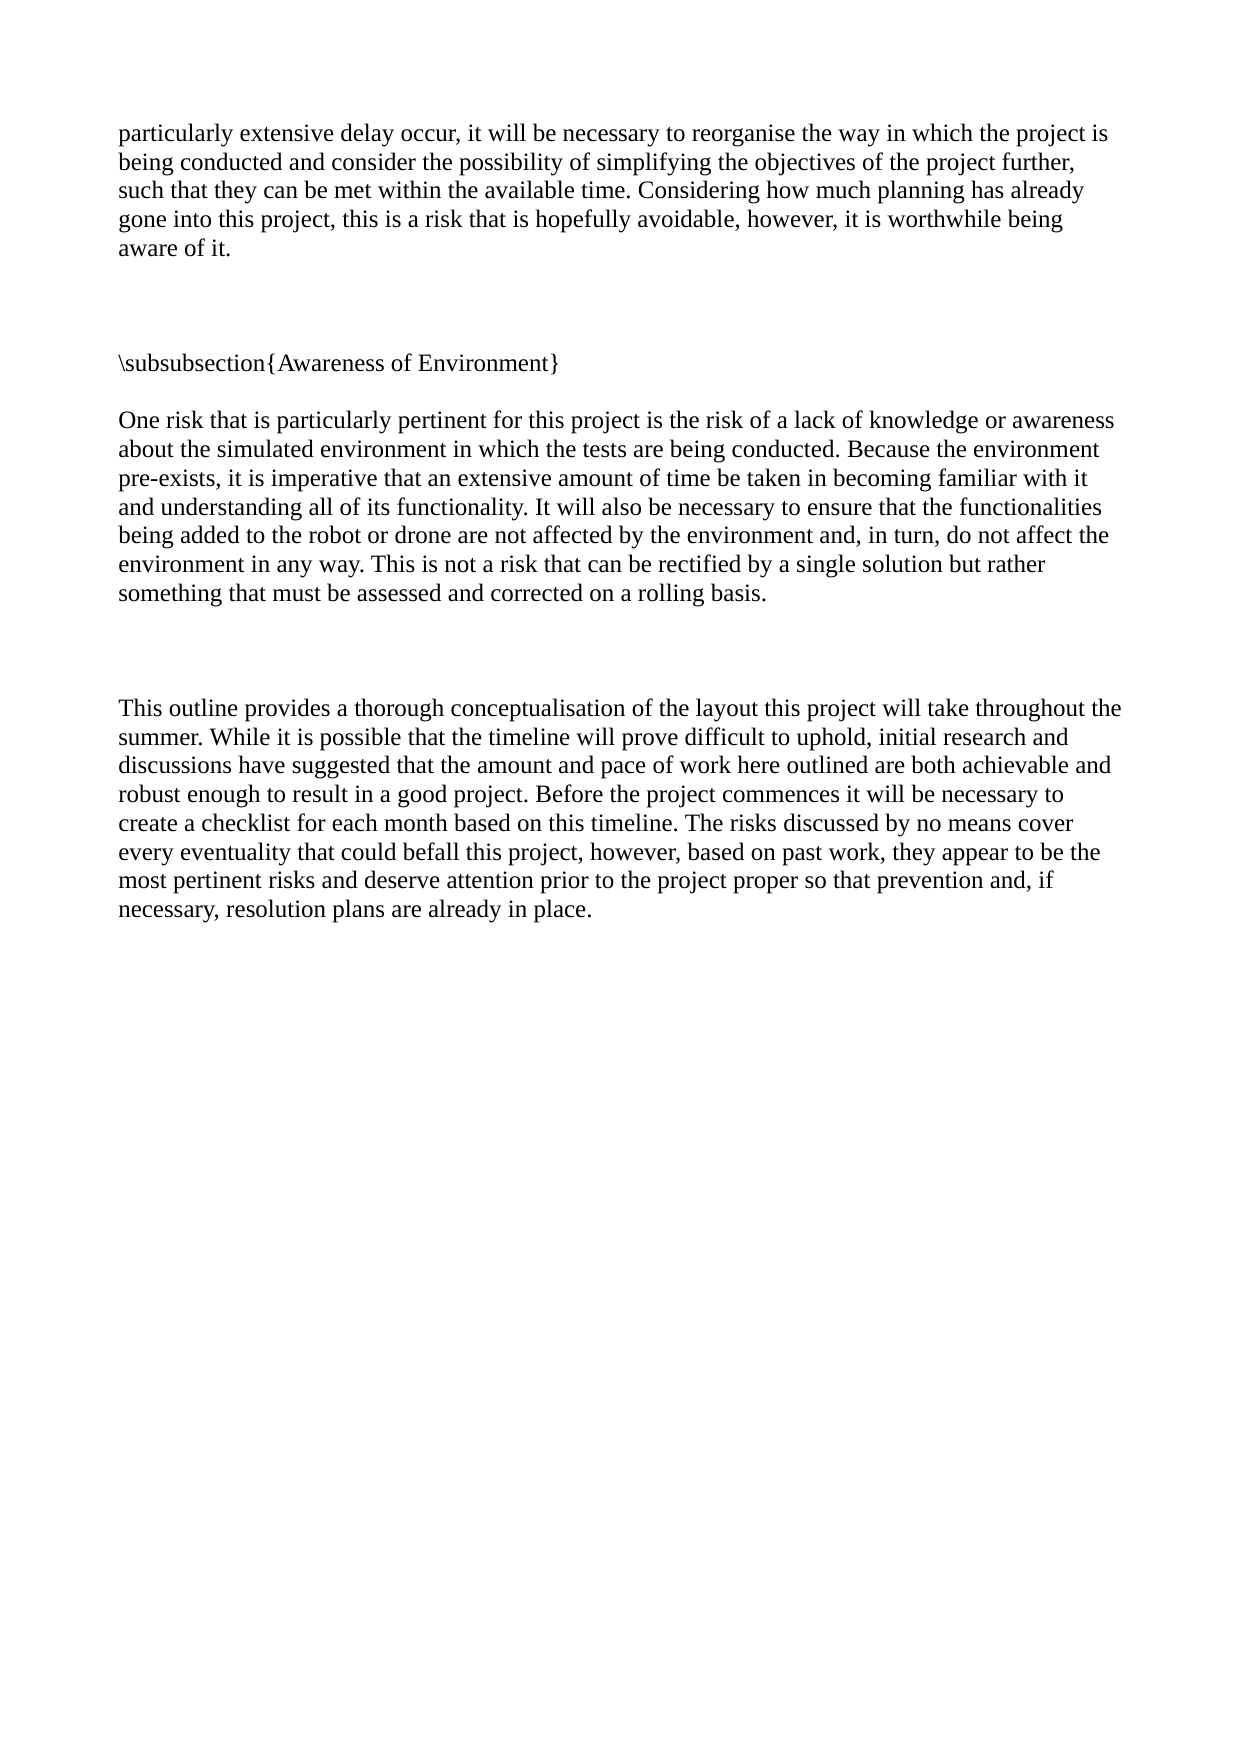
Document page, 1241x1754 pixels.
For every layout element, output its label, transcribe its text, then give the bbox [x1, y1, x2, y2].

text \subsubsection{Awareness of Environment} [118, 348, 1122, 377]
text This outline provides a thorough conceptualisation of the layout this project will take throughout the summer. While it is possible that the timeline will prove difficult to uphold, initial research and discussions have suggested that the amount and pace of work here outlined are both achievable and robust enough to result in a good project. Before the project commences it will be necessary to create a checklist for each month based on this timeline. The risks discussed by no means cover every eventuality that could befall this project, however, based on past work, they appear to be the most pertinent risks and deserve attention prior to the project proper so that prevention and, if necessary, resolution plans are already in place. [118, 693, 1122, 923]
text One risk that is particularly pertinent for this project is the risk of a lack of knowledge or awareness about the simulated environment in which the tests are being conducted. Because the environment pre-exists, it is imperative that an extensive amount of time be taken in becoming familiar with it and understanding all of its functionality. It will also be necessary to ensure that the functionalities being added to the robot or drone are not affected by the environment and, in turn, do not affect the environment in any way. This is not a risk that can be rectified by a single solution but rather something that must be assessed and corrected on a rolling basis. [118, 406, 1122, 607]
text particularly extensive delay occur, it will be necessary to reorganise the way in which the project is being conducted and consider the possibility of simplifying the objectives of the project further, such that they can be met within the available time. Considering how much planning has already gone into this project, this is a risk that is hopefully avoidable, however, it is worthwhile being aware of it. [118, 118, 1122, 262]
